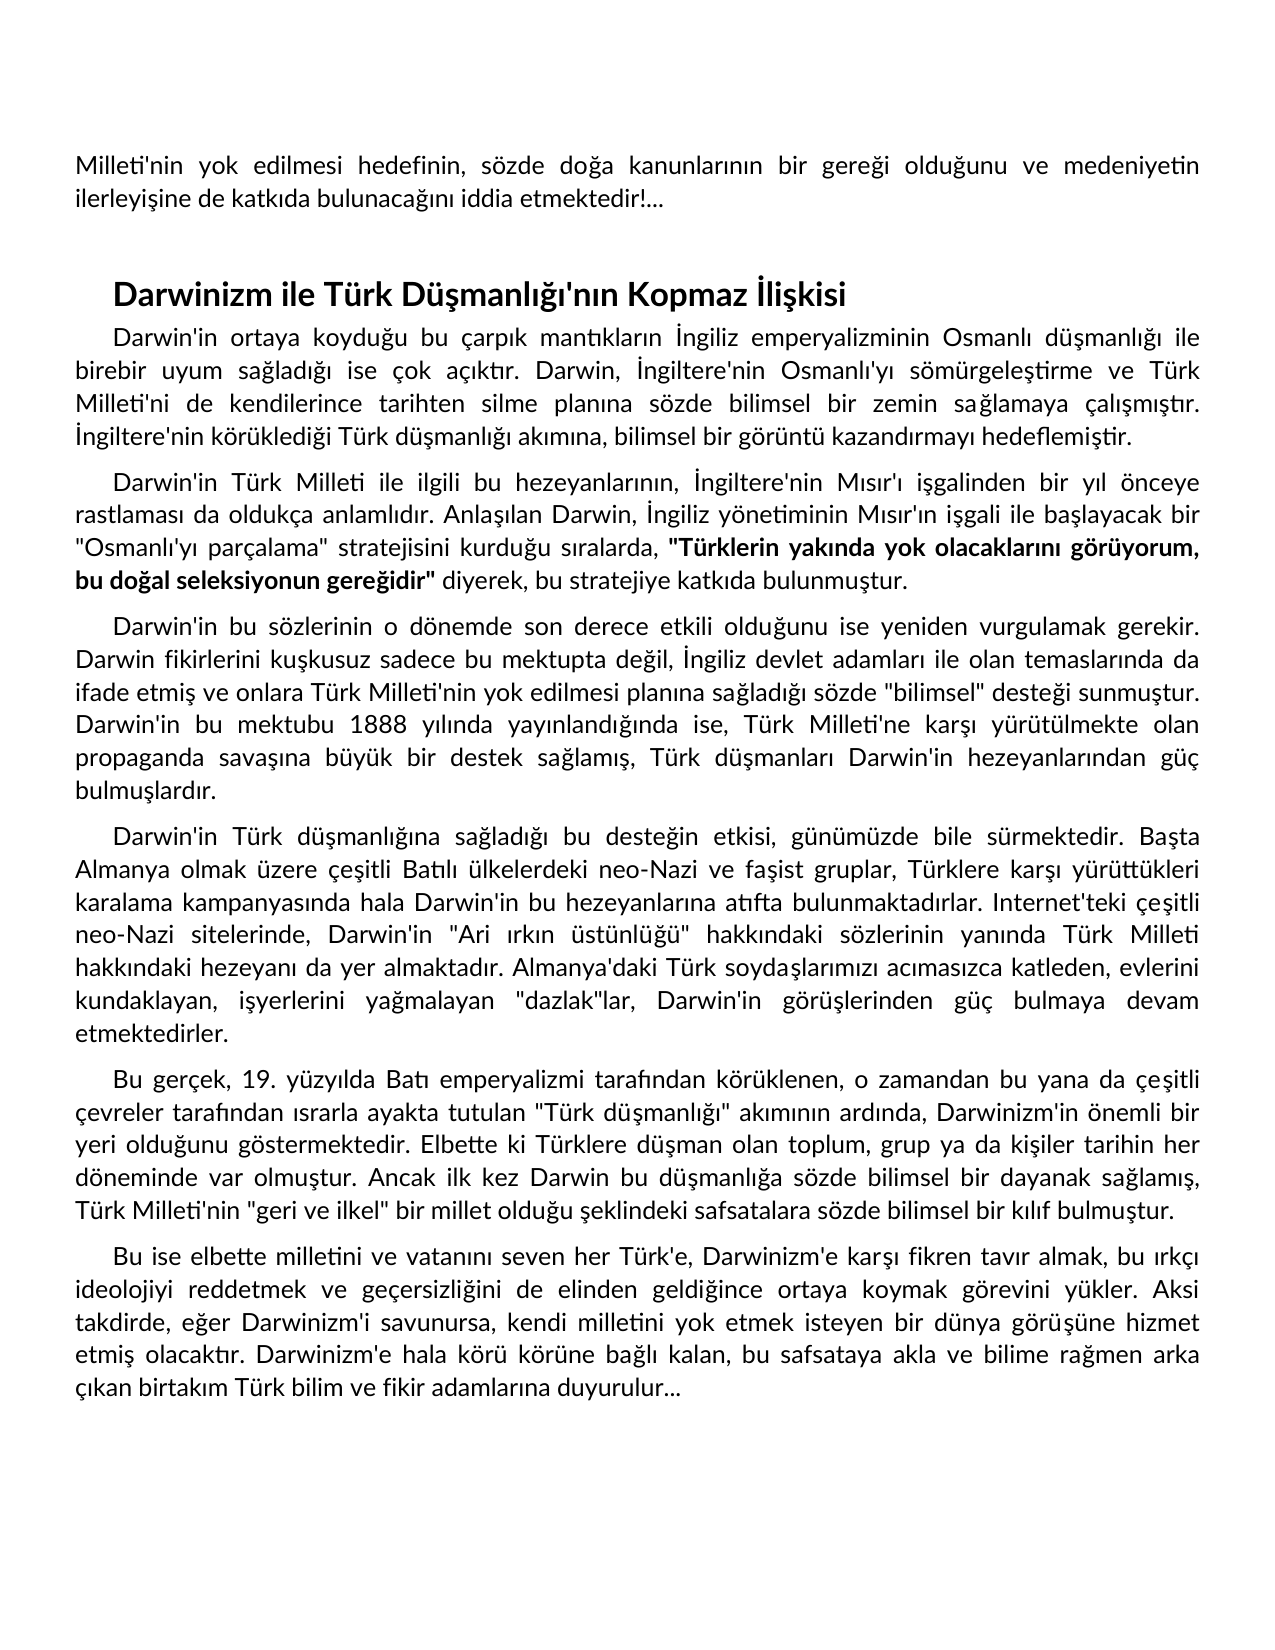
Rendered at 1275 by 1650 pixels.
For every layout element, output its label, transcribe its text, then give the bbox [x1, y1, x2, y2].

text Darwin'in bu sözlerinin o dönemde son derece etkili olduğunu ise yeniden vurgulamak gerekir. Darwin fikirlerini kuşkusuz sadece bu mektupta değil, İngiliz devlet adamları ile olan temaslarında da ifade etmiş ve onlara Türk Milleti'nin yok edilmesi planına sağladığı sözde "bilimsel" desteği sunmuştur. Darwin'in bu mektubu 1888 yılında yayınlandığında ise, Türk Milleti'ne karşı yürütülmekte olan propaganda savaşına büyük bir destek sağlamış, Türk düşmanları Darwin'in hezeyanlarından güç bulmuşlardır. [75, 610, 1200, 805]
text Darwin'in Türk düşmanlığına sağladığı bu desteğin etkisi, günümüzde bile sürmektedir. Başta Almanya olmak üzere çeşitli Batılı ülkelerdeki neo-Nazi ve faşist gruplar, Türklere karşı yürüttükleri karalama kampanyasında hala Darwin'in bu hezeyanlarına atıfta bulunmaktadırlar. Internet'teki çeşitli neo-Nazi sitelerinde, Darwin'in "Ari ırkın üstünlüğü" hakkındaki sözlerinin yanında Türk Milleti hakkındaki hezeyanı da yer almaktadır. Almanya'daki Türk soydaşlarımızı acımasızca katleden, evlerini kundaklayan, işyerlerini yağmalayan "dazlak"lar, Darwin'in görüşlerinden güç bulmaya devam etmektedirler. [75, 820, 1200, 1048]
text Darwin'in Türk Milleti ile ilgili bu hezeyanlarının, İngiltere'nin Mısır'ı işgalinden bir yıl önceye rastlaması da oldukça anlamlıdır. Anlaşılan Darwin, İngiliz yönetiminin Mısır'ın işgali ile başlayacak bir "Osmanlı'yı parçalama" stratejisini kurduğu sıralarda, "Türklerin yakında yok olacaklarını görüyorum, bu doğal seleksiyonun gereğidir" diyerek, bu stratejiye katkıda bulunmuştur. [75, 466, 1200, 595]
text Bu gerçek, 19. yüzyılda Batı emperyalizmi tarafından körüklenen, o zamandan bu yana da çeşitli çevreler tarafından ısrarla ayakta tutulan "Türk düşmanlığı" akımının ardında, Darwinizm'in önemli bir yeri olduğunu göstermektedir. Elbette ki Türklere düşman olan toplum, grup ya da kişiler tarihin her döneminde var olmuştur. Ancak ilk kez Darwin bu düşmanlığa sözde bilimsel bir dayanak sağlamış, Türk Milleti'nin "geri ve ilkel" bir millet olduğu şeklindeki safsatalara sözde bilimsel bir kılıf bulmuştur. [75, 1063, 1200, 1225]
text Darwin'in ortaya koyduğu bu çarpık mantıkların İngiliz emperyalizminin Osmanlı düşmanlığı ile birebir uyum sağladığı ise çok açıktır. Darwin, İngiltere'nin Osmanlı'yı sömürgeleştirme ve Türk Milleti'ni de kendilerince tarihten silme planına sözde bilimsel bir zemin sağlamaya çalışmıştır. İngiltere'nin körüklediği Türk düşmanlığı akımına, bilimsel bir görüntü kazandırmayı hedeflemiştir. [75, 322, 1200, 451]
text Milleti'nin yok edilmesi hedefinin, sözde doğa kanunlarının bir gereği olduğunu ve medeniyetin ilerleyişine de katkıda bulunacağını iddia etmektedir!... [75, 150, 1200, 213]
text Bu ise elbette milletini ve vatanını seven her Türk'e, Darwinizm'e karşı fikren tavır almak, bu ırkçı ideolojiyi reddetmek ve geçersizliğini de elinden geldiğince ortaya koymak görevini yükler. Aksi takdirde, eğer Darwinizm'i savunursa, kendi milletini yok etmek isteyen bir dünya görüşüne hizmet etmiş olacaktır. Darwinizm'e hala körü körüne bağlı kalan, bu safsataya akla ve bilime rağmen arka çıkan birtakım Türk bilim ve fikir adamlarına duyurulur... [75, 1240, 1200, 1402]
subtitle Darwinizm ile Türk Düşmanlığı'nın Kopmaz İlişkisi [112, 274, 1200, 314]
